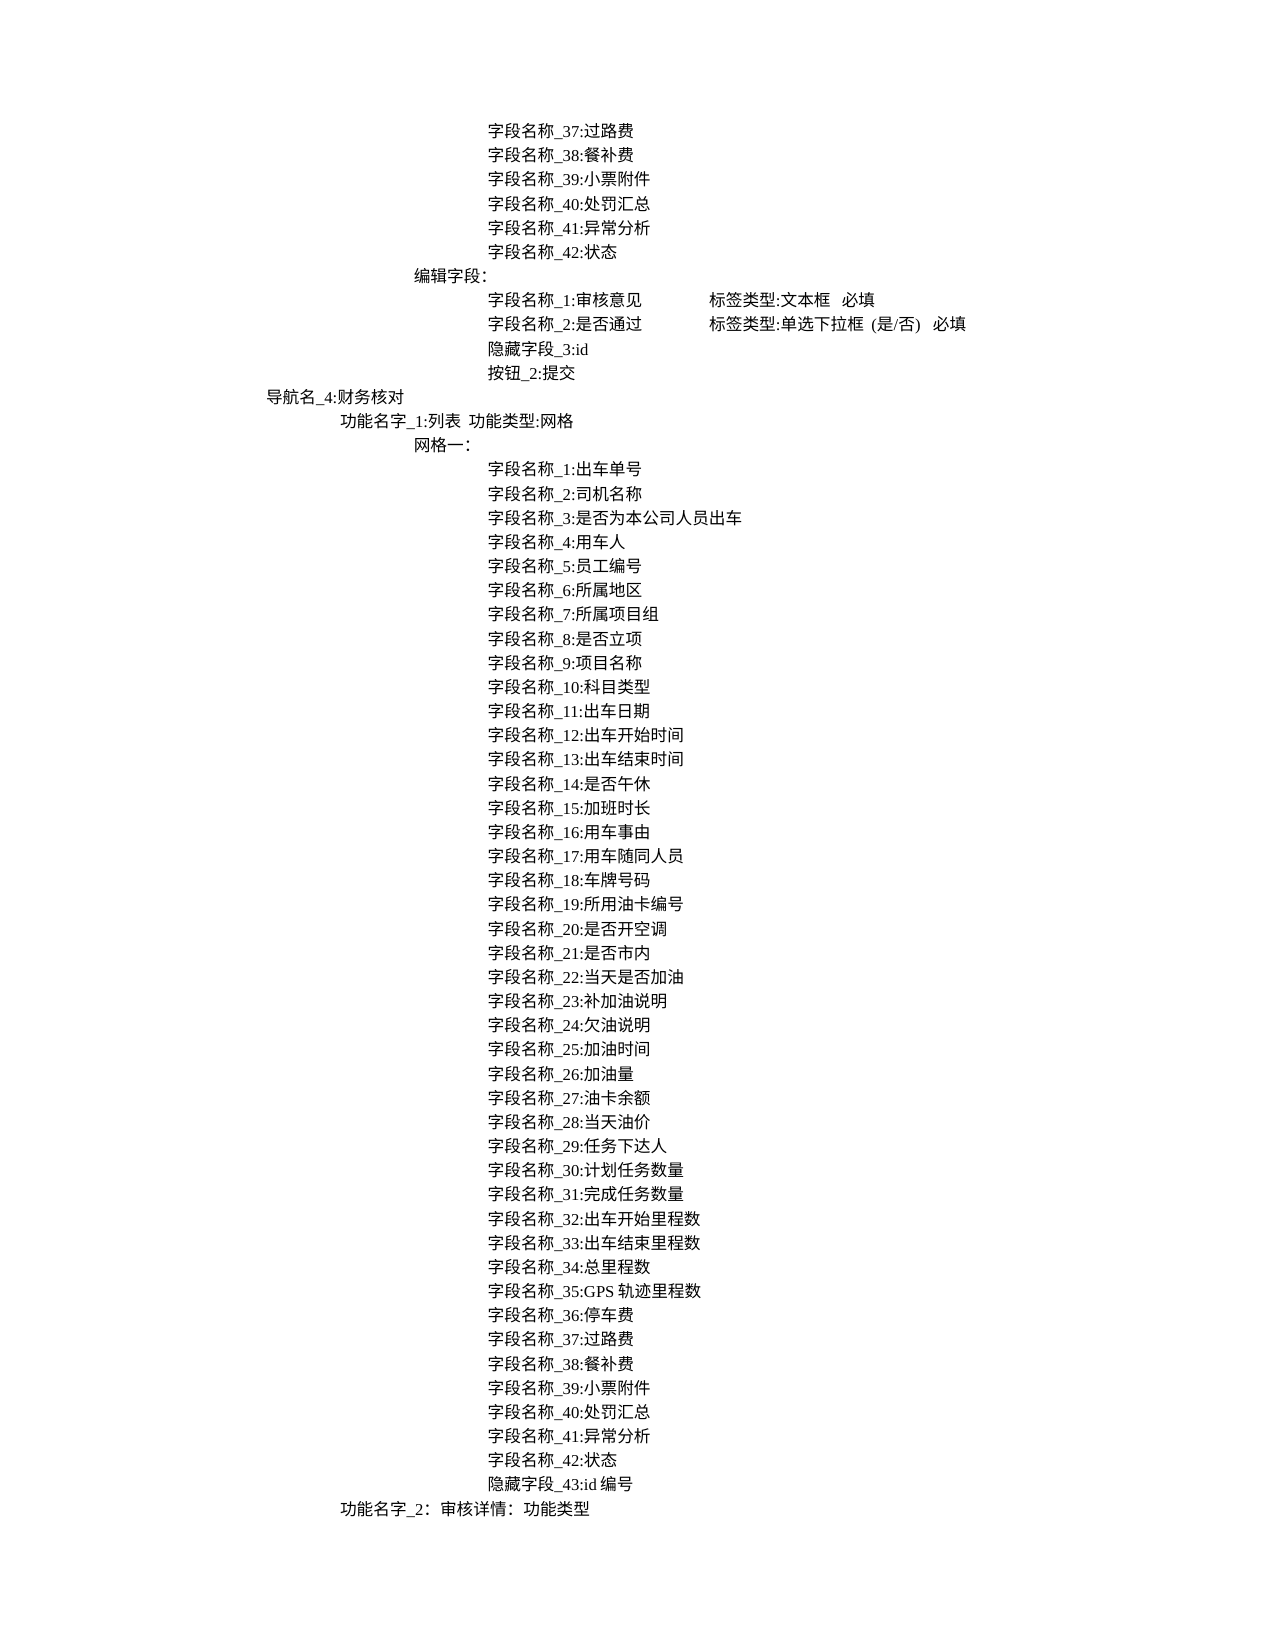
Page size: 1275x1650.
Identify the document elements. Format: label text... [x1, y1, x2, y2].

text 字段名称_31:完成任务数量 [118, 1181, 1157, 1206]
text 字段名称_7:所属项目组 [118, 601, 1157, 626]
text 字段名称_21:是否市内 [118, 940, 1157, 964]
text 字段名称_39:小票附件 [118, 166, 1157, 191]
text 字段名称_11:出车日期 [118, 698, 1157, 722]
text 字段名称_28:当天油价 [118, 1109, 1157, 1133]
text 字段名称_27:油卡余额 [118, 1085, 1157, 1109]
text 字段名称_22:当天是否加油 [118, 964, 1157, 988]
text 字段名称_16:用车事由 [118, 819, 1157, 843]
text 字段名称_42:状态 [118, 1447, 1157, 1471]
text 字段名称_18:车牌号码 [118, 867, 1157, 891]
text 字段名称_15:加班时长 [118, 795, 1157, 819]
text 按钮_2:提交 [118, 360, 1157, 384]
text 字段名称_25:加油时间 [118, 1036, 1157, 1061]
text 字段名称_40:处罚汇总 [118, 191, 1157, 215]
text 字段名称_2:是否通过 标签类型:单选下拉框 (是/否) 必填 [118, 311, 1157, 336]
text 功能名字_1:列表 功能类型:网格 [118, 408, 1157, 432]
text 字段名称_35:GPS轨迹里程数 [118, 1278, 1157, 1302]
text 字段名称_34:总里程数 [118, 1254, 1157, 1278]
text 导航名_4:财务核对 [118, 384, 1157, 408]
text 字段名称_29:任务下达人 [118, 1133, 1157, 1157]
text 字段名称_4:用车人 [118, 529, 1157, 553]
text 字段名称_24:欠油说明 [118, 1012, 1157, 1036]
text 字段名称_13:出车结束时间 [118, 746, 1157, 771]
text 功能名字_2：审核详情：功能类型 [118, 1496, 1157, 1520]
text 隐藏字段_43:id编号 [118, 1471, 1157, 1496]
text 字段名称_36:停车费 [118, 1302, 1157, 1326]
text 字段名称_40:处罚汇总 [118, 1399, 1157, 1423]
text 字段名称_3:是否为本公司人员出车 [118, 505, 1157, 529]
text 字段名称_38:餐补费 [118, 1351, 1157, 1375]
text 字段名称_33:出车结束里程数 [118, 1230, 1157, 1254]
text 字段名称_42:状态 [118, 239, 1157, 263]
text 字段名称_32:出车开始里程数 [118, 1206, 1157, 1230]
text 字段名称_23:补加油说明 [118, 988, 1157, 1012]
text 字段名称_2:司机名称 [118, 481, 1157, 505]
text 字段名称_38:餐补费 [118, 142, 1157, 166]
text 字段名称_5:员工编号 [118, 553, 1157, 577]
text 字段名称_26:加油量 [118, 1061, 1157, 1085]
text 字段名称_8:是否立项 [118, 626, 1157, 650]
text 编辑字段： [118, 263, 1157, 287]
text 字段名称_14:是否午休 [118, 771, 1157, 795]
text 字段名称_41:异常分析 [118, 215, 1157, 239]
text 字段名称_9:项目名称 [118, 650, 1157, 674]
text 字段名称_39:小票附件 [118, 1375, 1157, 1399]
text 网格一： [118, 432, 1157, 456]
text 字段名称_1:审核意见 标签类型:文本框 必填 [118, 287, 1157, 311]
text 字段名称_1:出车单号 [118, 456, 1157, 481]
text 字段名称_19:所用油卡编号 [118, 891, 1157, 916]
text 字段名称_6:所属地区 [118, 577, 1157, 601]
text 字段名称_37:过路费 [118, 118, 1157, 142]
text 字段名称_12:出车开始时间 [118, 722, 1157, 746]
text 字段名称_30:计划任务数量 [118, 1157, 1157, 1181]
text 字段名称_10:科目类型 [118, 674, 1157, 698]
text 字段名称_37:过路费 [118, 1326, 1157, 1351]
text 字段名称_17:用车随同人员 [118, 843, 1157, 867]
text 字段名称_41:异常分析 [118, 1423, 1157, 1447]
text 字段名称_20:是否开空调 [118, 916, 1157, 940]
text 隐藏字段_3:id [118, 336, 1157, 360]
